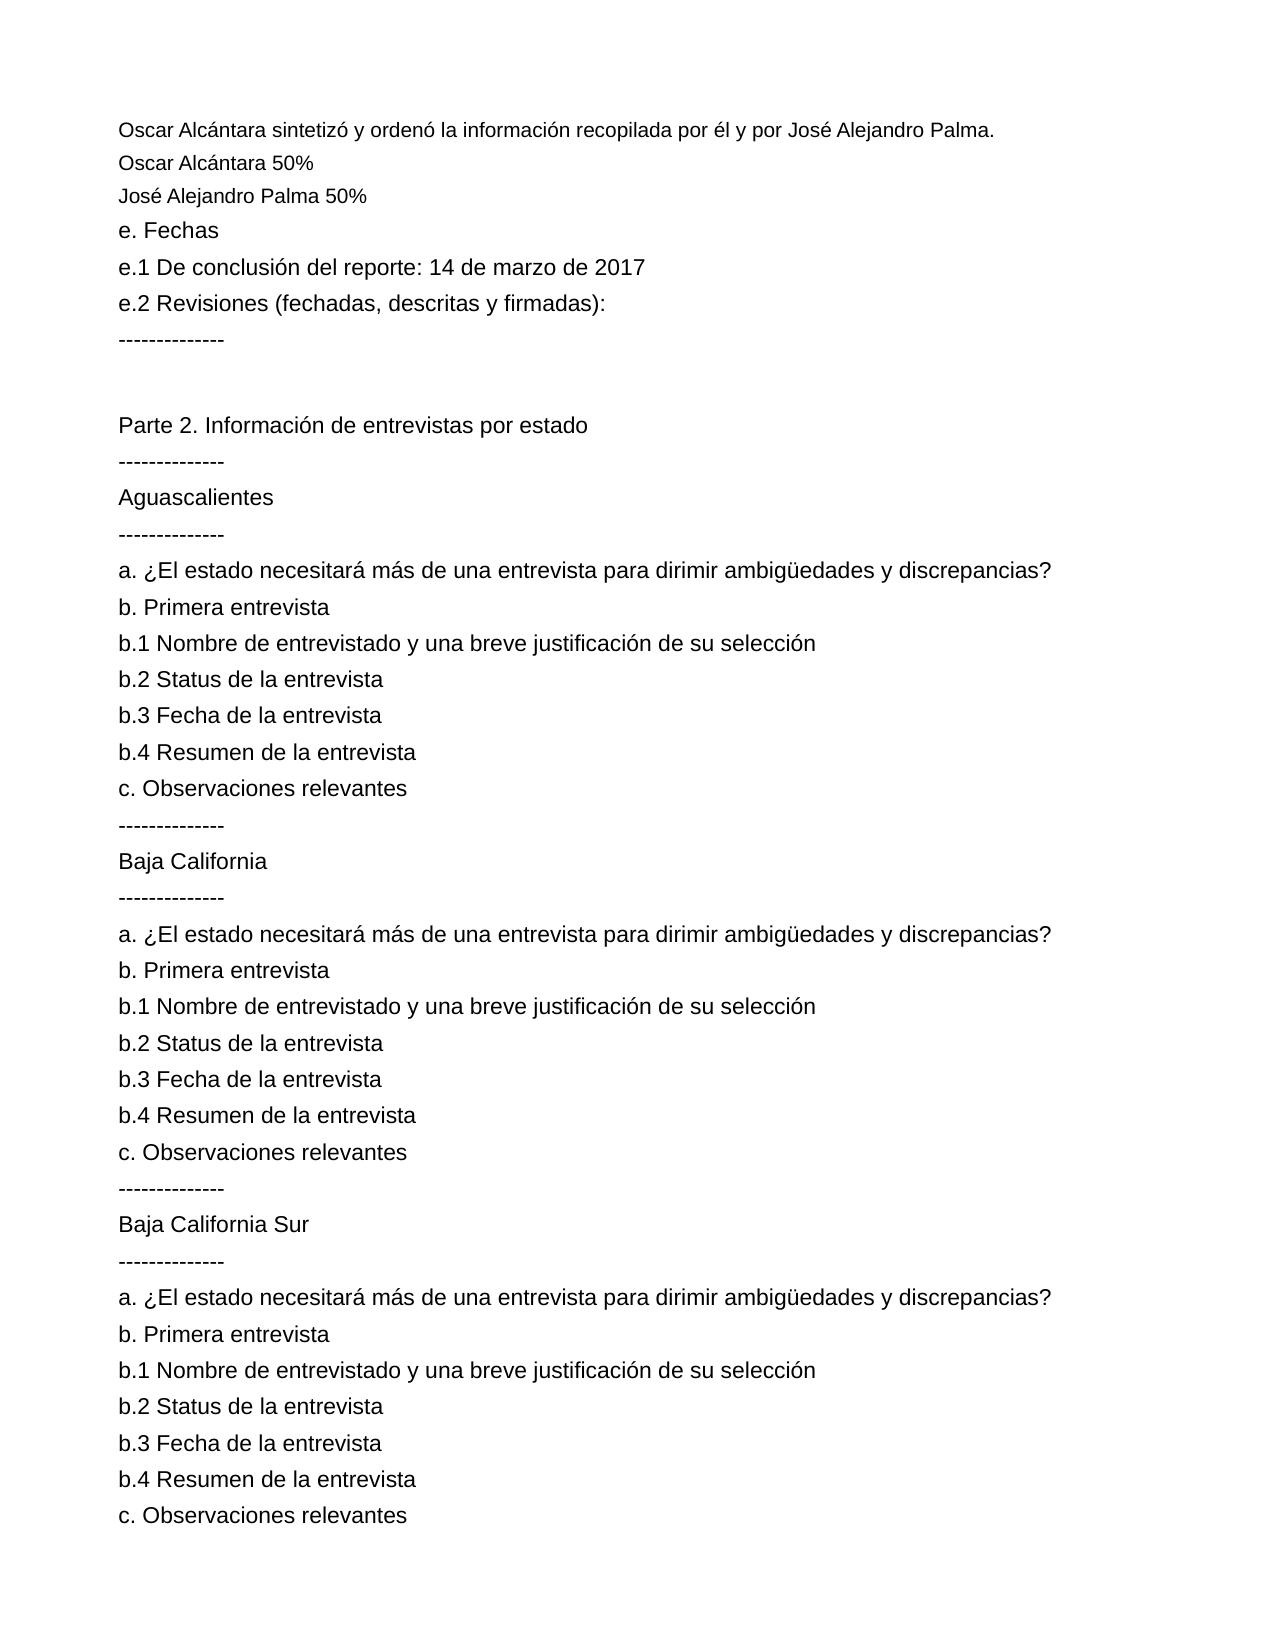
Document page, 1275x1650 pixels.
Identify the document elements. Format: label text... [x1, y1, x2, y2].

text b.3 Fecha de la entrevista [118, 1066, 1157, 1092]
text Baja California [118, 848, 1157, 874]
text Aguascalientes [118, 484, 1157, 511]
text a. ¿El estado necesitará más de una entrevista para dirimir ambigüedades y discrepancias? [118, 557, 1157, 583]
text b.3 Fecha de la entrevista [118, 1429, 1157, 1456]
text -------------- [118, 326, 1157, 353]
text -------------- [118, 448, 1157, 474]
text -------------- [118, 521, 1157, 547]
text b.2 Status de la entrevista [118, 1030, 1157, 1056]
text Oscar Alcántara sintetizó y ordenó la información recopilada por él y por José Alejandro Palma. [118, 118, 1157, 142]
text b.1 Nombre de entrevistado y una breve justificación de su selección [118, 630, 1157, 656]
text Parte 2. Información de entrevistas por estado [118, 412, 1157, 438]
text -------------- [118, 812, 1157, 838]
text e.2 Revisiones (fechadas, descritas y firmadas): [118, 290, 1157, 316]
text b.2 Status de la entrevista [118, 666, 1157, 692]
text -------------- [118, 884, 1157, 911]
text -------------- [118, 1248, 1157, 1274]
text b. Primera entrevista [118, 593, 1157, 620]
text e. Fechas [118, 217, 1157, 243]
text b.1 Nombre de entrevistado y una breve justificación de su selección [118, 1357, 1157, 1383]
text b. Primera entrevista [118, 1321, 1157, 1347]
text e.1 De conclusión del reporte: 14 de marzo de 2017 [118, 253, 1157, 280]
text c. Observaciones relevantes [118, 775, 1157, 802]
text b.1 Nombre de entrevistado y una breve justificación de su selección [118, 993, 1157, 1020]
text Oscar Alcántara 50% [118, 151, 1157, 175]
text a. ¿El estado necesitará más de una entrevista para dirimir ambigüedades y discrepancias? [118, 921, 1157, 947]
text c. Observaciones relevantes [118, 1502, 1157, 1529]
text b.4 Resumen de la entrevista [118, 739, 1157, 765]
text b.3 Fecha de la entrevista [118, 702, 1157, 729]
text b.4 Resumen de la entrevista [118, 1102, 1157, 1129]
text -------------- [118, 1175, 1157, 1201]
text b.4 Resumen de la entrevista [118, 1466, 1157, 1492]
text c. Observaciones relevantes [118, 1139, 1157, 1165]
text a. ¿El estado necesitará más de una entrevista para dirimir ambigüedades y discrepancias? [118, 1284, 1157, 1311]
text b.2 Status de la entrevista [118, 1393, 1157, 1419]
text b. Primera entrevista [118, 957, 1157, 983]
text Baja California Sur [118, 1211, 1157, 1238]
text José Alejandro Palma 50% [118, 184, 1157, 208]
